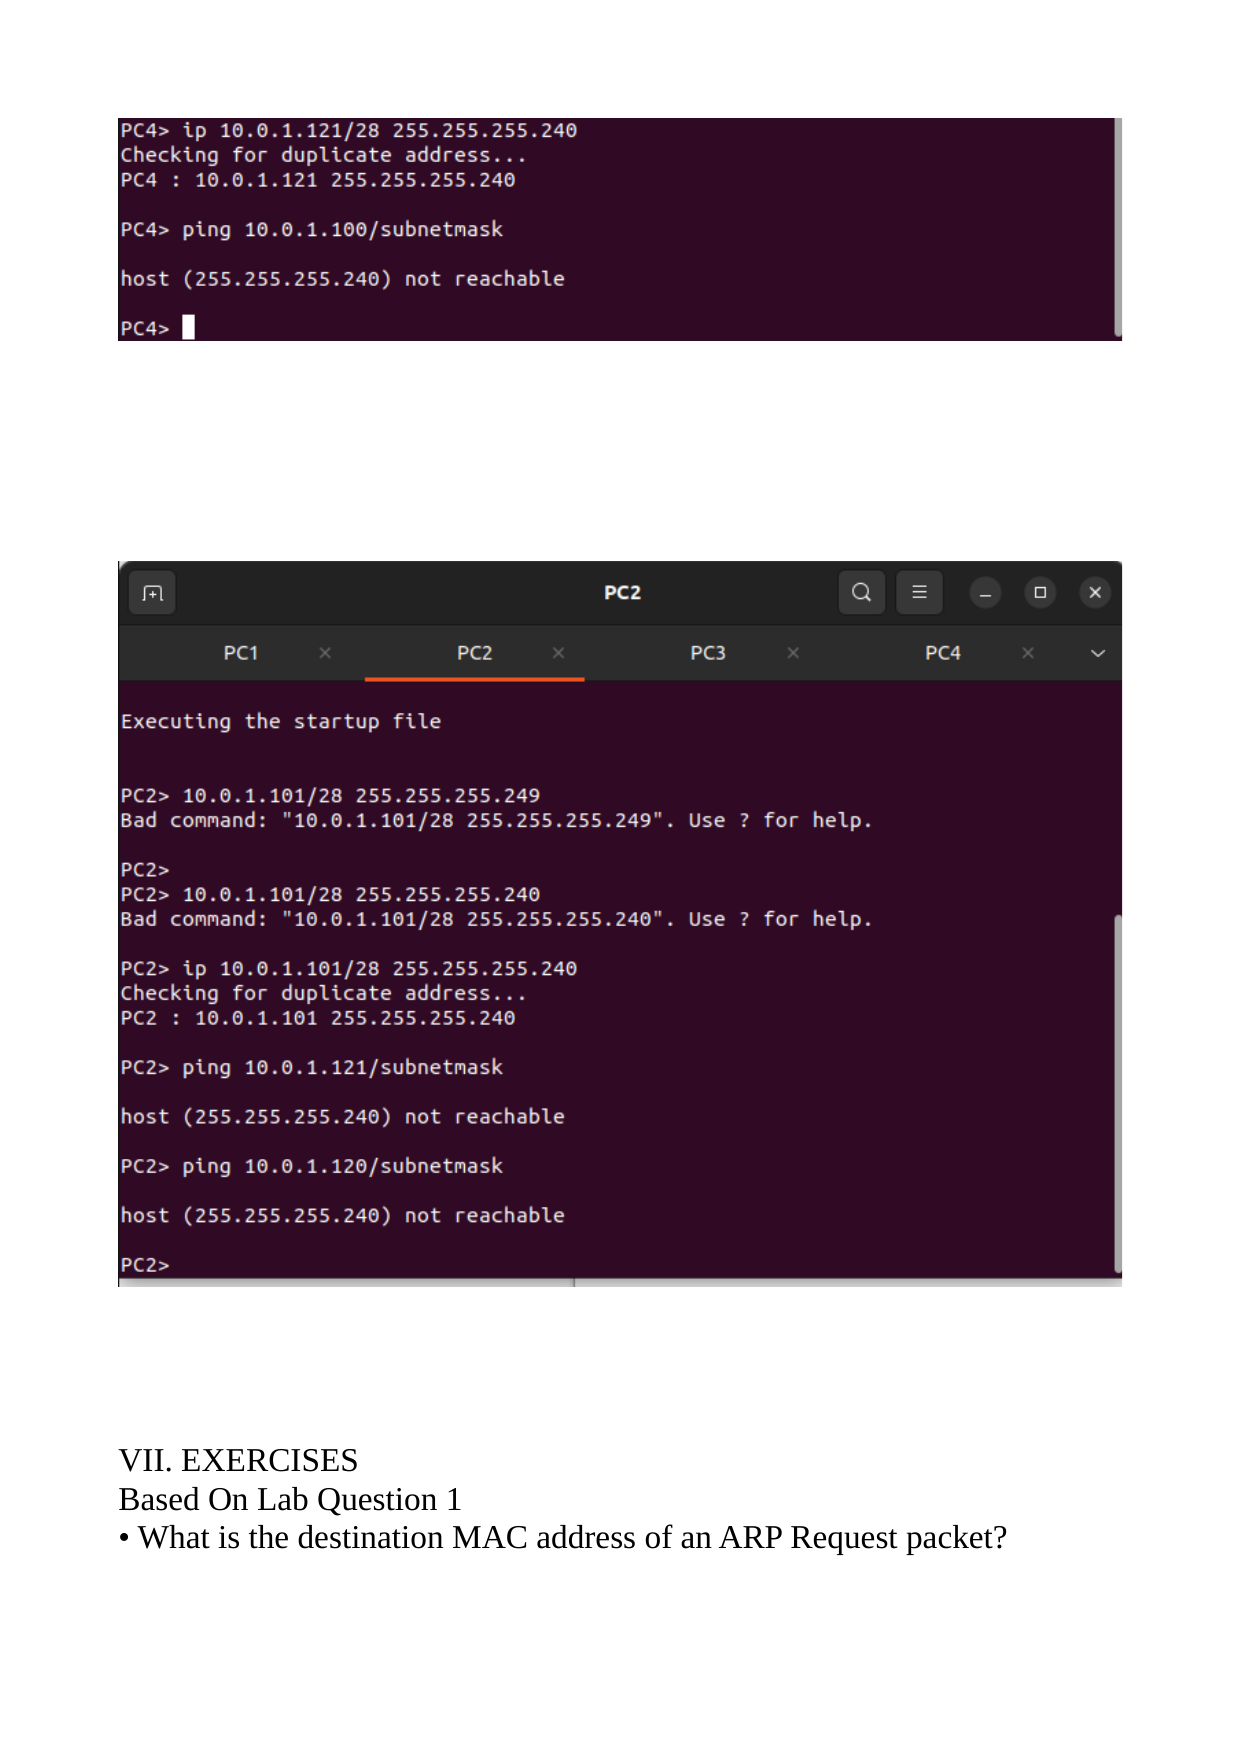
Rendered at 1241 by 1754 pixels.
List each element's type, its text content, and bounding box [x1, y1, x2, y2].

text Based On Lab Question 1 [118, 1479, 1122, 1517]
picture [118, 561, 1123, 1287]
text • What is the destination MAC address of an ARP Request packet? [118, 1517, 1122, 1555]
text VII. EXERCISES [118, 1440, 1122, 1479]
picture [118, 118, 1123, 341]
